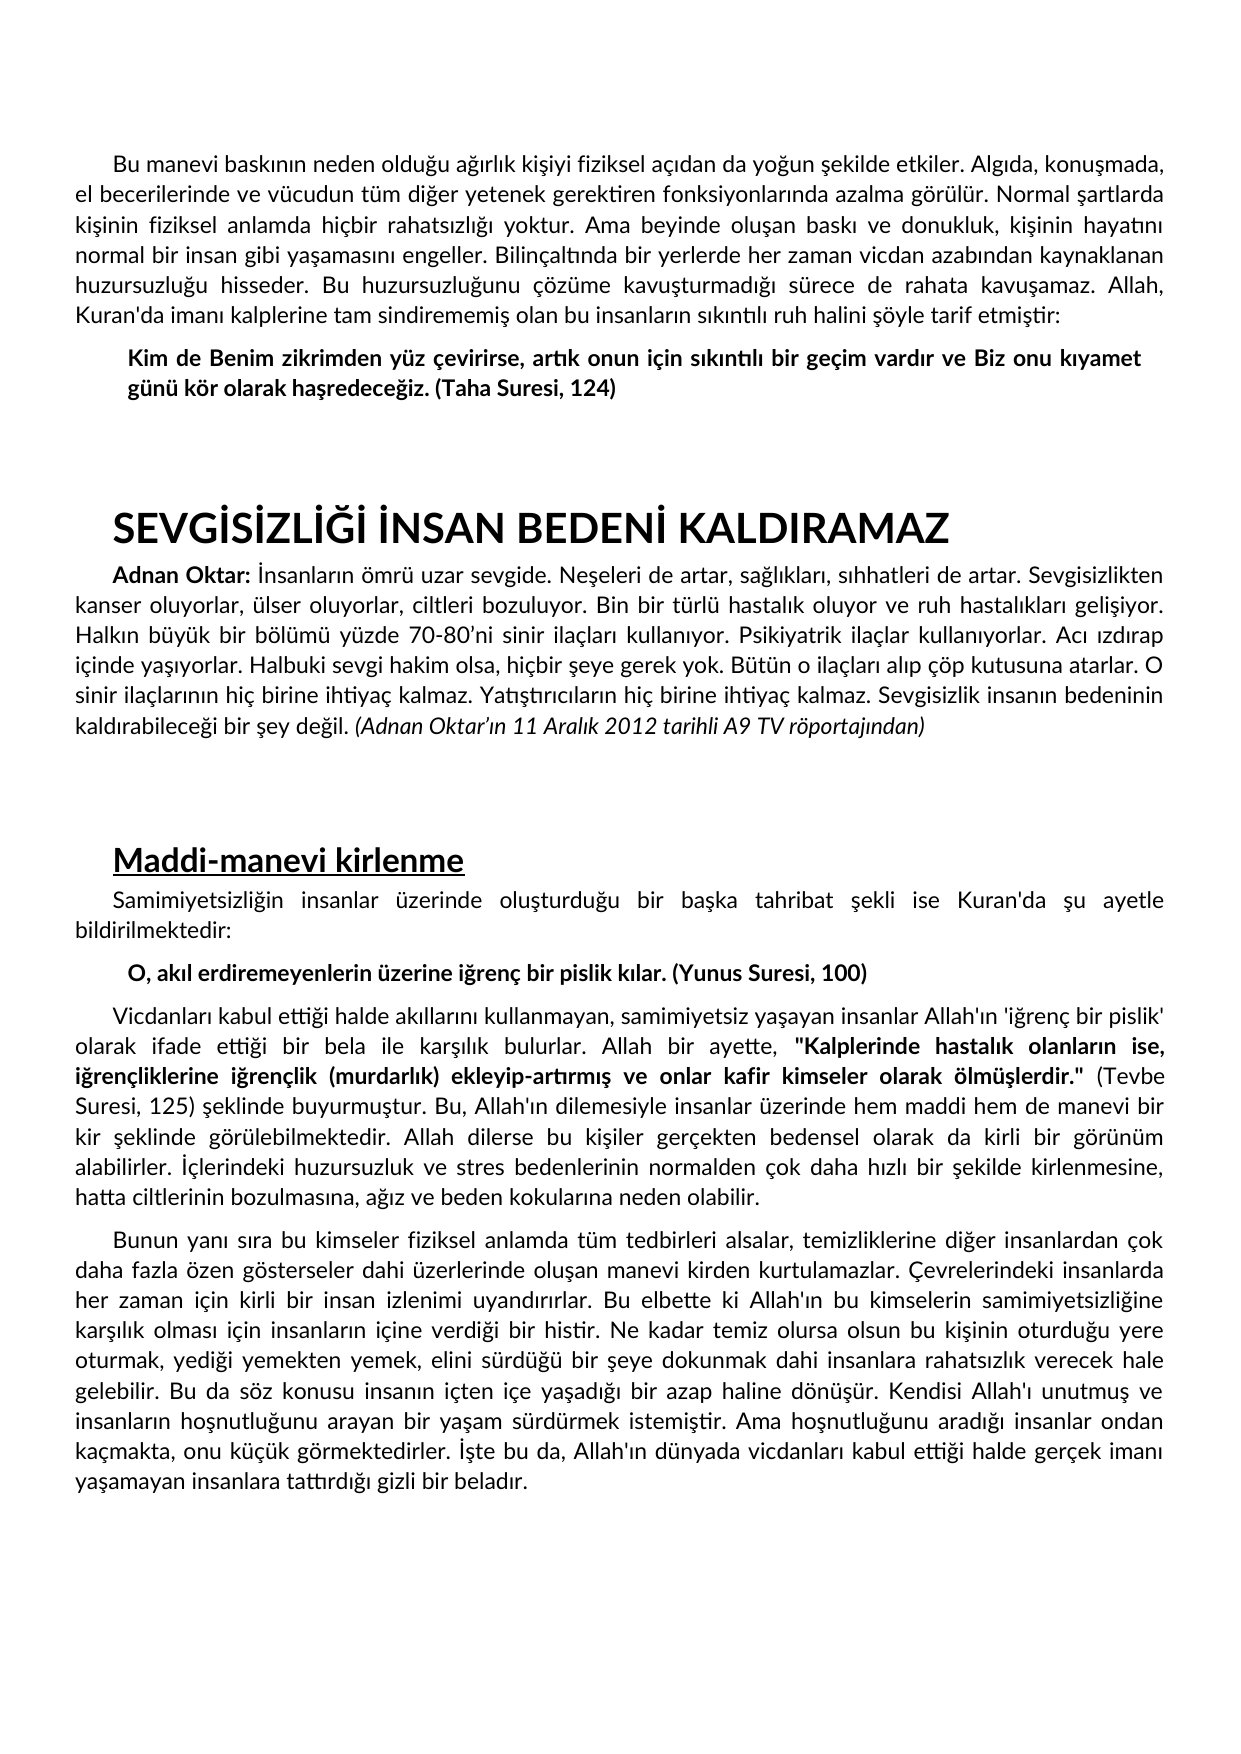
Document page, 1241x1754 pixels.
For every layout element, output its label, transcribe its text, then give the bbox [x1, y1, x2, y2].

subtitle Maddi-manevi kirlenme [112, 839, 1165, 879]
subtitle SEVGİSİZLİĞİ İNSAN BEDENİ KALDIRAMAZ [112, 502, 1165, 552]
text Adnan Oktar: İnsanların ömrü uzar sevgide. Neşeleri de artar, sağlıkları, sıhhatleri de artar. Sevgisizlikten kanser oluyorlar, ülser oluyorlar, ciltleri bozuluyor. Bin bir türlü hastalık oluyor ve ruh hastalıkları gelişiyor. Halkın büyük bir bölümü yüzde 70-80’ni sinir ilaçları kullanıyor. Psikiyatrik ilaçlar kullanıyorlar. Acı ızdırap içinde yaşıyorlar. Halbuki sevgi hakim olsa, hiçbir şeye gerek yok. Bütün o ilaçları alıp çöp kutusuna atarlar. O sinir ilaçlarının hiç birine ihtiyaç kalmaz. Yatıştırıcıların hiç birine ihtiyaç kalmaz. Sevgisizlik insanın bedeninin kaldırabileceği bir şey değil. (Adnan Oktar’ın 11 Aralık 2012 tarihli A9 TV röportajından) [75, 560, 1165, 739]
text Bunun yanı sıra bu kimseler fiziksel anlamda tüm tedbirleri alsalar, temizliklerine diğer insanlardan çok daha fazla özen gösterseler dahi üzerlerinde oluşan manevi kirden kurtulamazlar. Çevrelerindeki insanlarda her zaman için kirli bir insan izlenimi uyandırırlar. Bu elbette ki Allah'ın bu kimselerin samimiyetsizliğine karşılık olması için insanların içine verdiği bir histir. Ne kadar temiz olursa olsun bu kişinin oturduğu yere oturmak, yediği yemekten yemek, elini sürdüğü bir şeye dokunmak dahi insanlara rahatsızlık verecek hale gelebilir. Bu da söz konusu insanın içten içe yaşadığı bir azap haline dönüşür. Kendisi Allah'ı unutmuş ve insanların hoşnutluğunu arayan bir yaşam sürdürmek istemiştir. Ama hoşnutluğunu aradığı insanlar ondan kaçmakta, onu küçük görmektedirler. İşte bu da, Allah'ın dünyada vicdanları kabul ettiği halde gerçek imanı yaşamayan insanlara tattırdığı gizli bir beladır. [75, 1225, 1165, 1494]
text Kim de Benim zikrimden yüz çevirirse, artık onun için sıkıntılı bir geçim vardır ve Biz onu kıyamet günü kör olarak haşredeceğiz. (Taha Suresi, 124) [127, 344, 1143, 401]
text Samimiyetsizliğin insanlar üzerinde oluşturduğu bir başka tahribat şekli ise Kuran'da şu ayetle bildirilmektedir: [75, 886, 1165, 943]
text O, akıl erdiremeyenlerin üzerine iğrenç bir pislik kılar. (Yunus Suresi, 100) [127, 959, 1143, 986]
text Vicdanları kabul ettiği halde akıllarını kullanmayan, samimiyetsiz yaşayan insanlar Allah'ın 'iğrenç bir pislik' olarak ifade ettiği bir bela ile karşılık bulurlar. Allah bir ayette, "Kalplerinde hastalık olanların ise, iğrençliklerine iğrençlik (murdarlık) ekleyip-artırmış ve onlar kafir kimseler olarak ölmüşlerdir." (Tevbe Suresi, 125) şeklinde buyurmuştur. Bu, Allah'ın dilemesiyle insanlar üzerinde hem maddi hem de manevi bir kir şeklinde görülebilmektedir. Allah dilerse bu kişiler gerçekten bedensel olarak da kirli bir görünüm alabilirler. İçlerindeki huzursuzluk ve stres bedenlerinin normalden çok daha hızlı bir şekilde kirlenmesine, hatta ciltlerinin bozulmasına, ağız ve beden kokularına neden olabilir. [75, 1001, 1165, 1210]
text Bu manevi baskının neden olduğu ağırlık kişiyi fiziksel açıdan da yoğun şekilde etkiler. Algıda, konuşmada, el becerilerinde ve vücudun tüm diğer yetenek gerektiren fonksiyonlarında azalma görülür. Normal şartlarda kişinin fiziksel anlamda hiçbir rahatsızlığı yoktur. Ama beyinde oluşan baskı ve donukluk, kişinin hayatını normal bir insan gibi yaşamasını engeller. Bilinçaltında bir yerlerde her zaman vicdan azabından kaynaklanan huzursuzluğu hisseder. Bu huzursuzluğunu çözüme kavuşturmadığı sürece de rahata kavuşamaz. Allah, Kuran'da imanı kalplerine tam sindirememiş olan bu insanların sıkıntılı ruh halini şöyle tarif etmiştir: [75, 150, 1165, 328]
